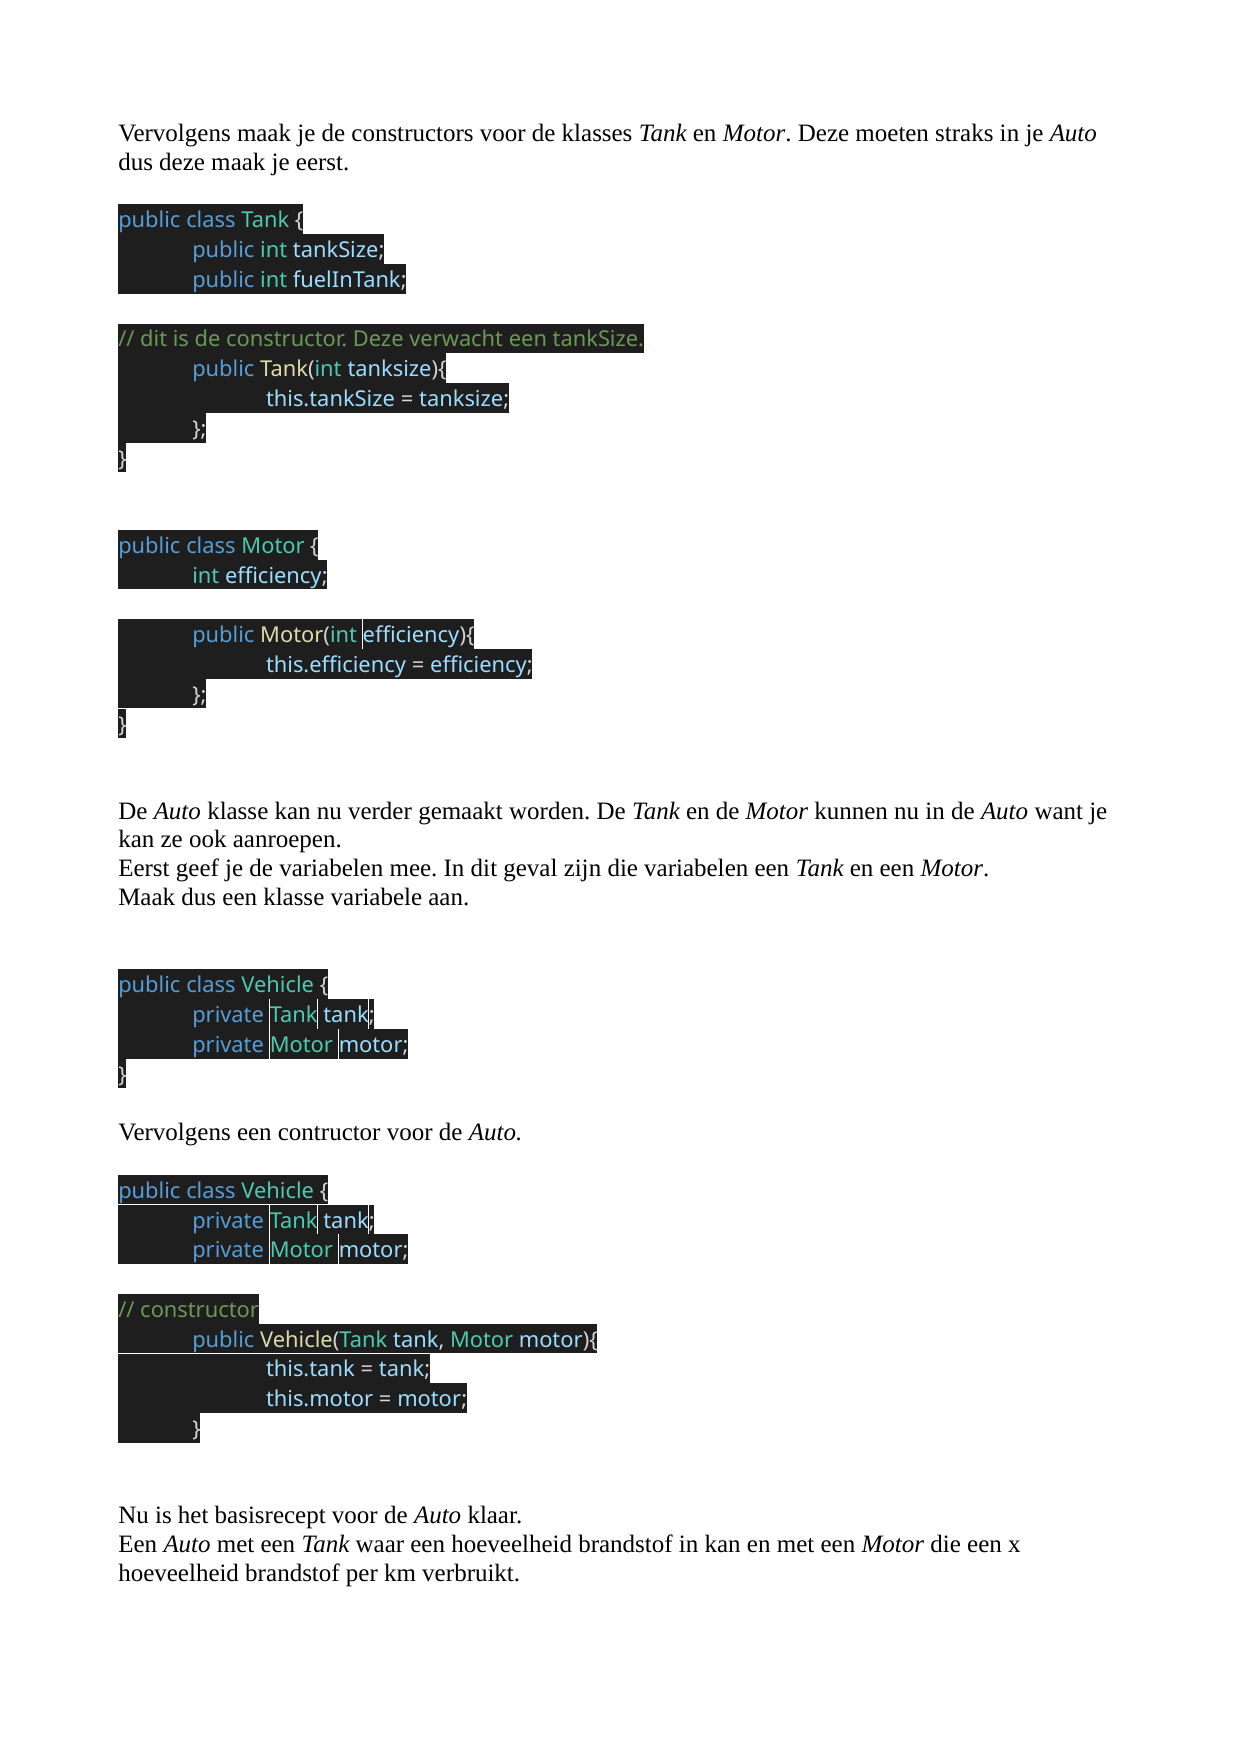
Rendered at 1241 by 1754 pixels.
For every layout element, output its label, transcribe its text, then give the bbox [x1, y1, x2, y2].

text public Tank(int tanksize){ [118, 353, 1122, 383]
text public class Motor { [118, 530, 1122, 560]
text Eerst geef je de variabelen mee. In dit geval zijn die variabelen een Tank en een Motor. [118, 853, 1122, 882]
text public int tankSize; [118, 234, 1122, 264]
text // constructor [118, 1294, 1122, 1324]
text public Vehicle(Tank tank, Motor motor){ [118, 1324, 1122, 1353]
text Maak dus een klasse variabele aan. [118, 882, 1122, 911]
text } [118, 1059, 1122, 1088]
text public class Vehicle { [118, 1175, 1122, 1204]
text this.efficiency = efficiency; [118, 649, 1122, 679]
text // dit is de constructor. Deze verwacht een tankSize. [118, 323, 1122, 353]
text int efficiency; [118, 560, 1122, 589]
text } [118, 1413, 1122, 1443]
text Vervolgens maak je de constructors voor de klasses Tank en Motor. Deze moeten straks in je Auto dus deze maak je eerst. [118, 118, 1122, 176]
text De Auto klasse kan nu verder gemaakt worden. De Tank en de Motor kunnen nu in de Auto want je kan ze ook aanroepen. [118, 796, 1122, 853]
text } [118, 443, 1122, 472]
text } [118, 708, 1122, 738]
text private Motor motor; [118, 1234, 1122, 1264]
text private Tank tank; [118, 1204, 1122, 1234]
text public int fuelInTank; [118, 264, 1122, 294]
text public class Tank { [118, 204, 1122, 234]
text this.motor = motor; [118, 1383, 1122, 1413]
text private Motor motor; [118, 1029, 1122, 1059]
text Vervolgens een contructor voor de Auto. [118, 1117, 1122, 1146]
text public class Vehicle { [118, 969, 1122, 999]
text this.tankSize = tanksize; [118, 383, 1122, 413]
text public Motor(int efficiency){ [118, 619, 1122, 649]
text private Tank tank; [118, 999, 1122, 1029]
text this.tank = tank; [118, 1353, 1122, 1383]
text }; [118, 679, 1122, 708]
text Nu is het basisrecept voor de Auto klaar. Een Auto met een Tank waar een hoeveelheid brandstof in kan en met een Motor die een x hoeveelheid brandstof per km verbruikt. [118, 1500, 1122, 1587]
text }; [118, 413, 1122, 443]
